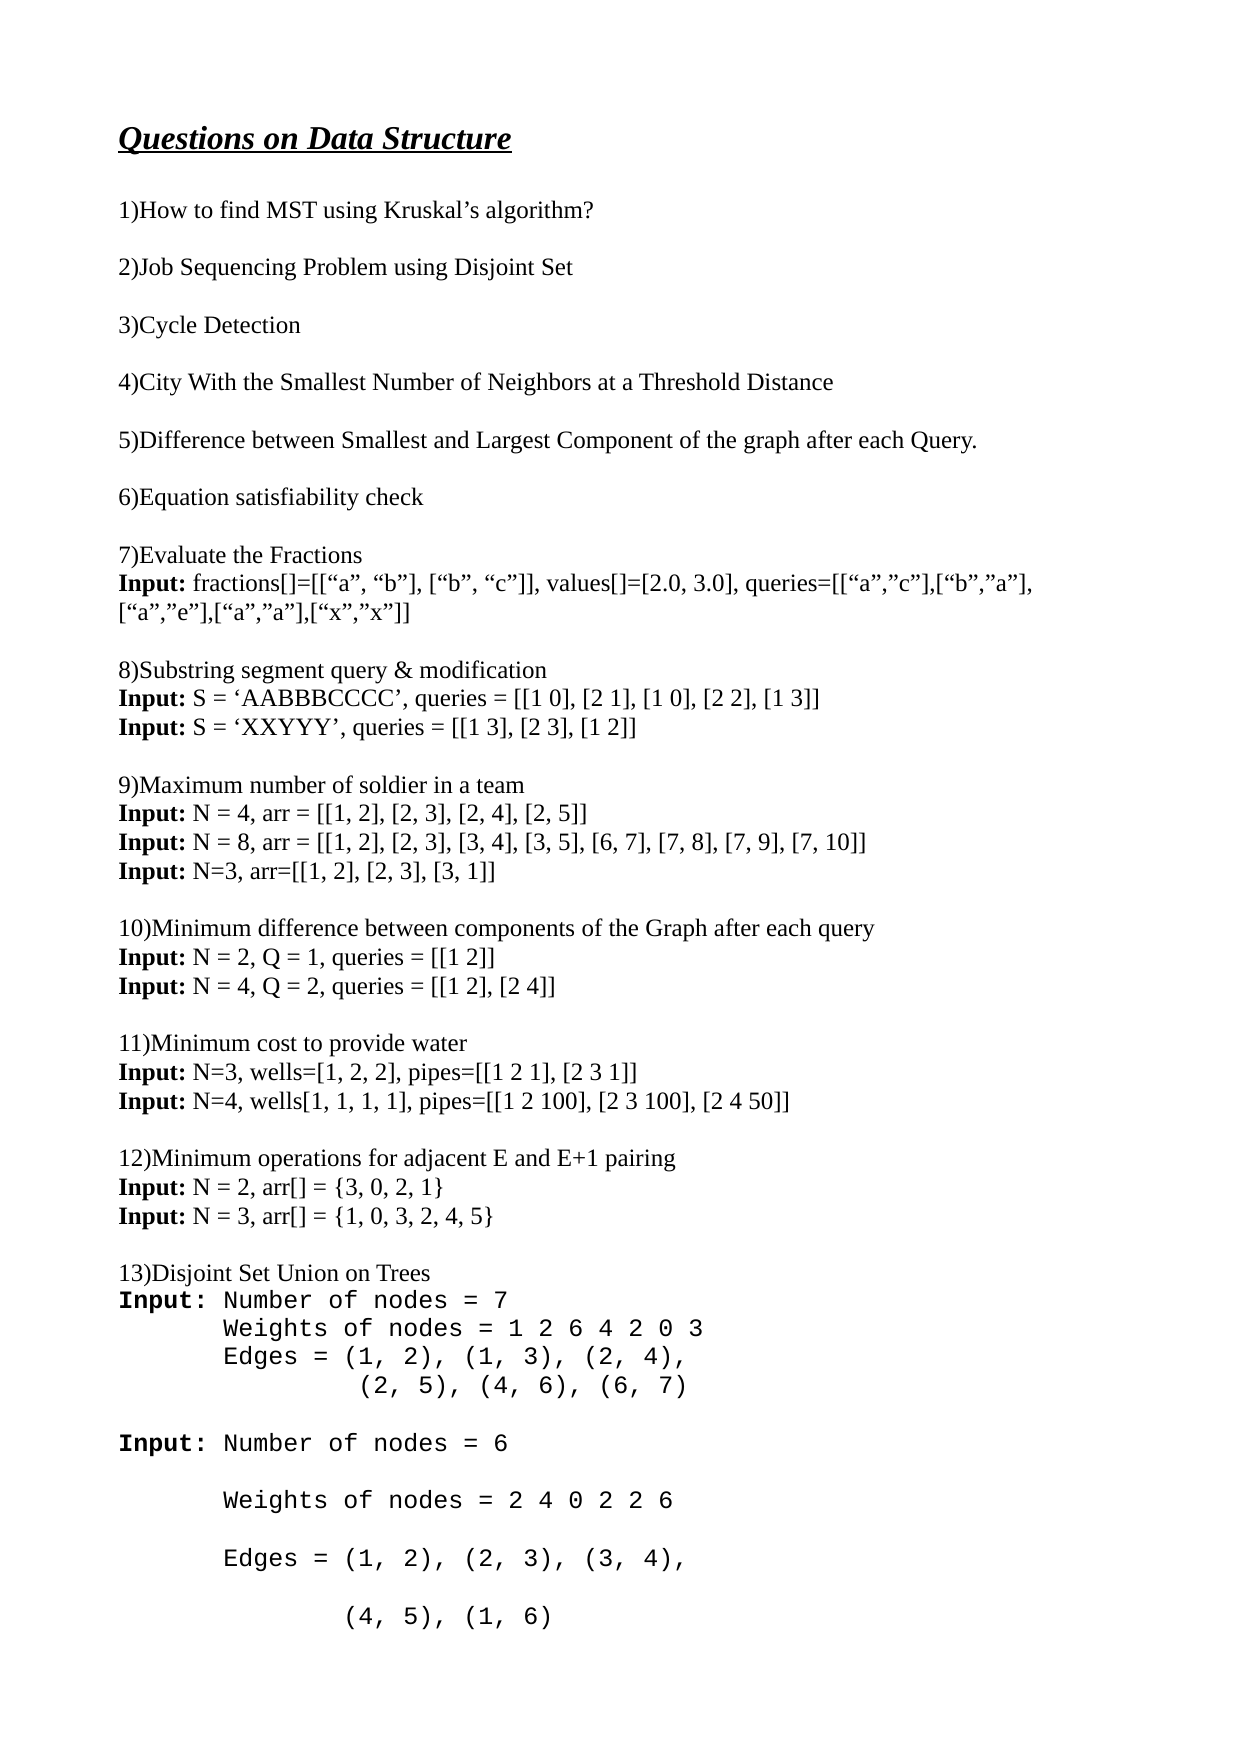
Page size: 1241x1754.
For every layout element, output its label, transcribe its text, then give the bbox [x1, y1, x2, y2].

text Input: fractions[]=[[“a”, “b”], [“b”, “c”]], values[]=[2.0, 3.0], queries=[[“a”,”c”],[“b”,”a”],[“a”,”e”],[“a”,”a”],[“x”,”x”]] [118, 568, 1122, 626]
text (2, 5), (4, 6), (6, 7) [118, 1372, 1122, 1401]
text 8)Substring segment query & modification [118, 655, 1122, 683]
text (4, 5), (1, 6) [118, 1603, 1122, 1632]
text 10)Minimum difference between components of the Graph after each query [118, 913, 1122, 942]
text Input: N = 3, arr[] = {1, 0, 3, 2, 4, 5} [118, 1201, 1122, 1230]
text Input: N = 2, Q = 1, queries = [[1 2]] [118, 942, 1122, 971]
text Input: N=3, wells=[1, 2, 2], pipes=[[1 2 1], [2 3 1]] [118, 1057, 1122, 1086]
text 11)Minimum cost to provide water [118, 1028, 1122, 1057]
text Edges = (1, 2), (1, 3), (2, 4), [118, 1344, 1122, 1372]
text 3)Cycle Detection [118, 310, 1122, 338]
text Input: N = 8, arr = [[1, 2], [2, 3], [3, 4], [3, 5], [6, 7], [7, 8], [7, 9], [7, 10]] [118, 827, 1122, 856]
text Weights of nodes = 2 4 0 2 2 6 [118, 1488, 1122, 1516]
text 7)Evaluate the Fractions [118, 540, 1122, 568]
text 12)Minimum operations for adjacent E and E+1 pairing [118, 1143, 1122, 1172]
text 4)City With the Smallest Number of Neighbors at a Threshold Distance [118, 367, 1122, 396]
text Edges = (1, 2), (2, 3), (3, 4), [118, 1546, 1122, 1574]
text 6)Equation satisfiability check [118, 482, 1122, 511]
text 1)How to find MST using Kruskal’s algorithm? [118, 195, 1122, 223]
text Input: N = 4, arr = [[1, 2], [2, 3], [2, 4], [2, 5]] [118, 798, 1122, 827]
text Input: N=3, arr=[[1, 2], [2, 3], [3, 1]] [118, 856, 1122, 885]
text Weights of nodes = 1 2 6 4 2 0 3 [118, 1316, 1122, 1344]
text 9)Maximum number of soldier in a team [118, 770, 1122, 798]
text Input: N = 2, arr[] = {3, 0, 2, 1} [118, 1172, 1122, 1201]
text Input: S = ‘XXYYY’, queries = [[1 3], [2 3], [1 2]] [118, 712, 1122, 741]
text Input: Number of nodes = 6 [118, 1430, 1122, 1458]
text 2)Job Sequencing Problem using Disjoint Set [118, 252, 1122, 281]
text Input: S = ‘AABBBCCCC’, queries = [[1 0], [2 1], [1 0], [2 2], [1 3]] [118, 683, 1122, 712]
text Input: N=4, wells[1, 1, 1, 1], pipes=[[1 2 100], [2 3 100], [2 4 50]] [118, 1086, 1122, 1115]
text 13)Disjoint Set Union on Trees [118, 1258, 1122, 1287]
text Input: N = 4, Q = 2, queries = [[1 2], [2 4]] [118, 971, 1122, 1000]
text Questions on Data Structure [118, 118, 1122, 156]
text Input: Number of nodes = 7 [118, 1287, 1122, 1316]
text 5)Difference between Smallest and Largest Component of the graph after each Query. [118, 425, 1122, 453]
